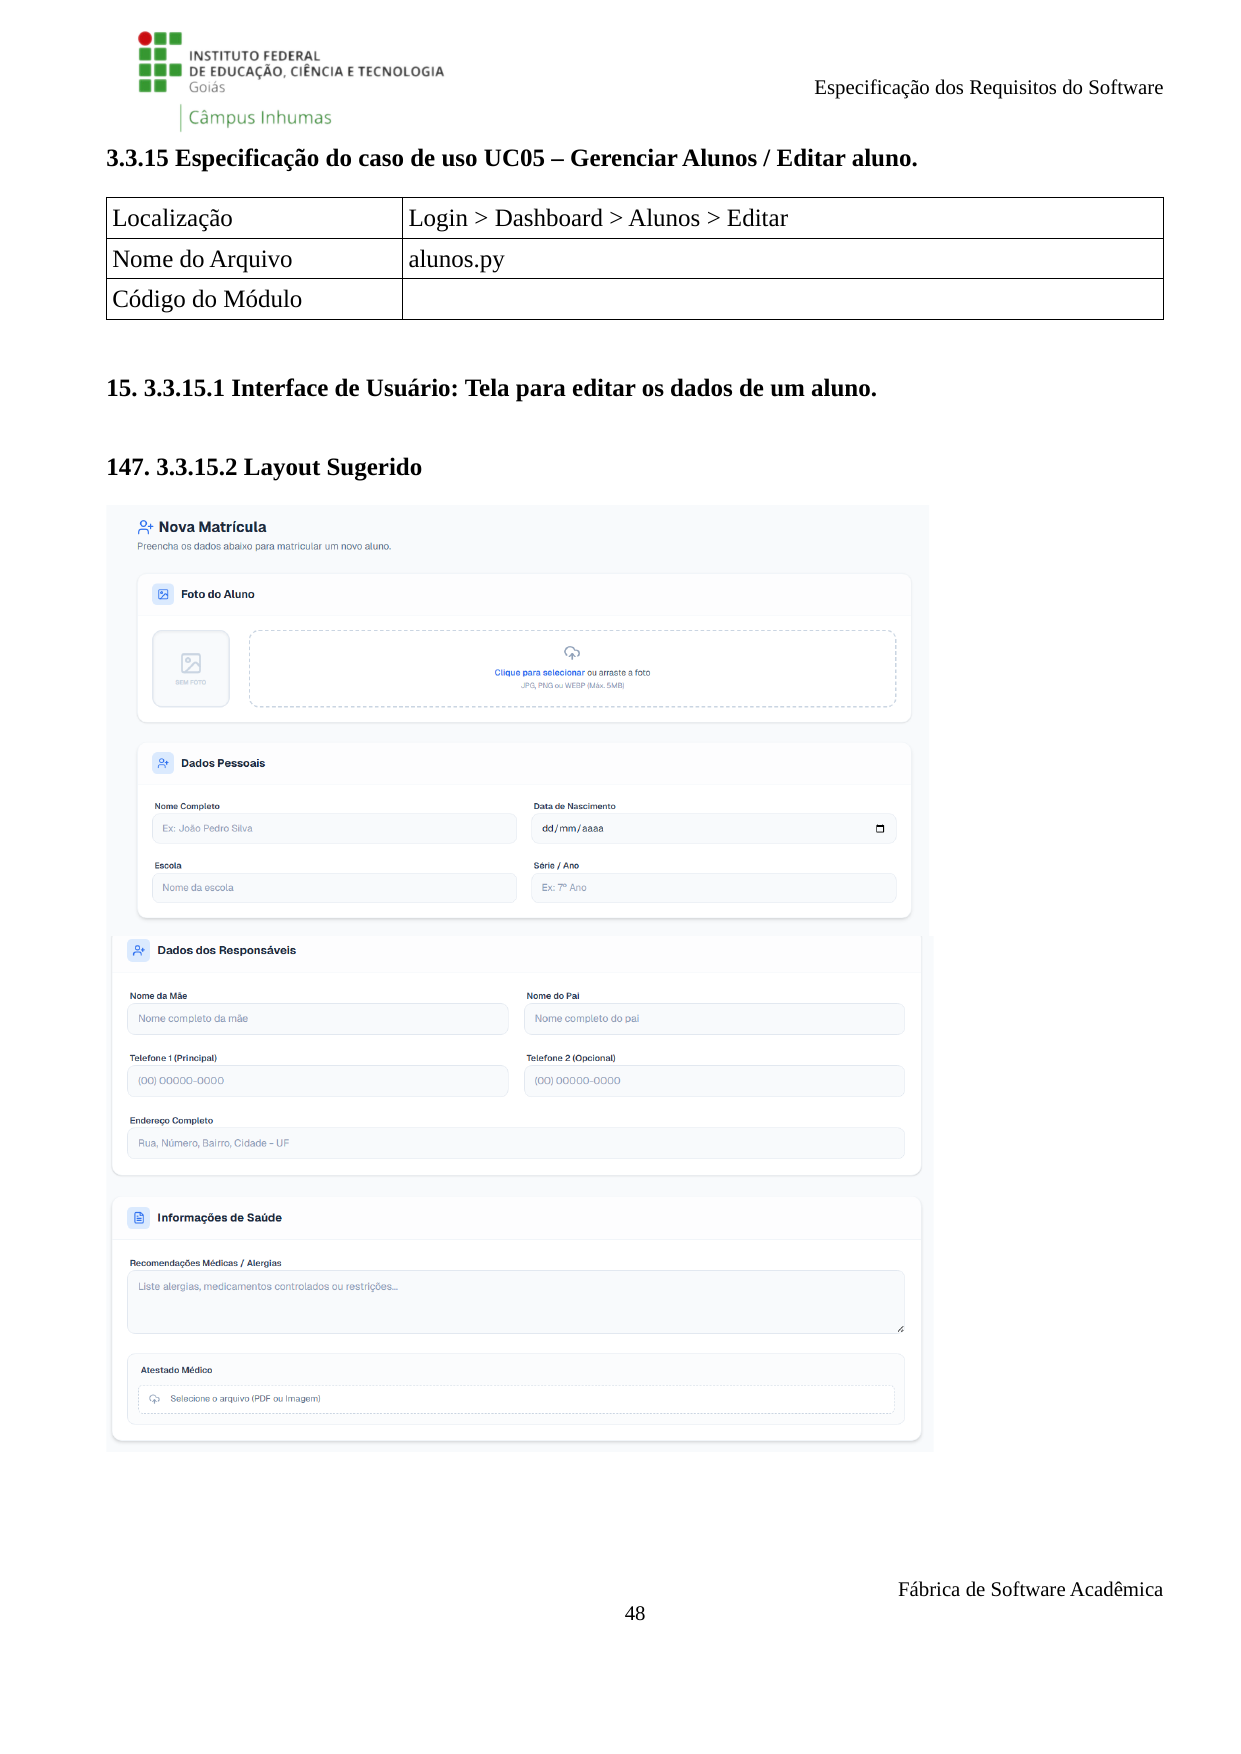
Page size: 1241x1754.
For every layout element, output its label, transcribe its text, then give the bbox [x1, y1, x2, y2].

table_header Login > Dashboard > Alunos > Editar [403, 198, 1163, 238]
subtitle 3.3.15 Especificação do caso de uso UC05 – Gerenciar Alunos / Editar aluno. [106, 143, 1163, 172]
table_header Localização [107, 198, 402, 238]
table_cell Código do Módulo [107, 279, 402, 319]
list 3.3.15.2 Layout Sugerido [106, 452, 1163, 481]
table_cell alunos.py [403, 239, 1163, 278]
table_cell Nome do Arquivo [107, 239, 402, 278]
table_cell [403, 279, 1163, 319]
list 3.3.15.1 Interface de Usuário: Tela para editar os dados de um aluno. [106, 373, 1163, 402]
